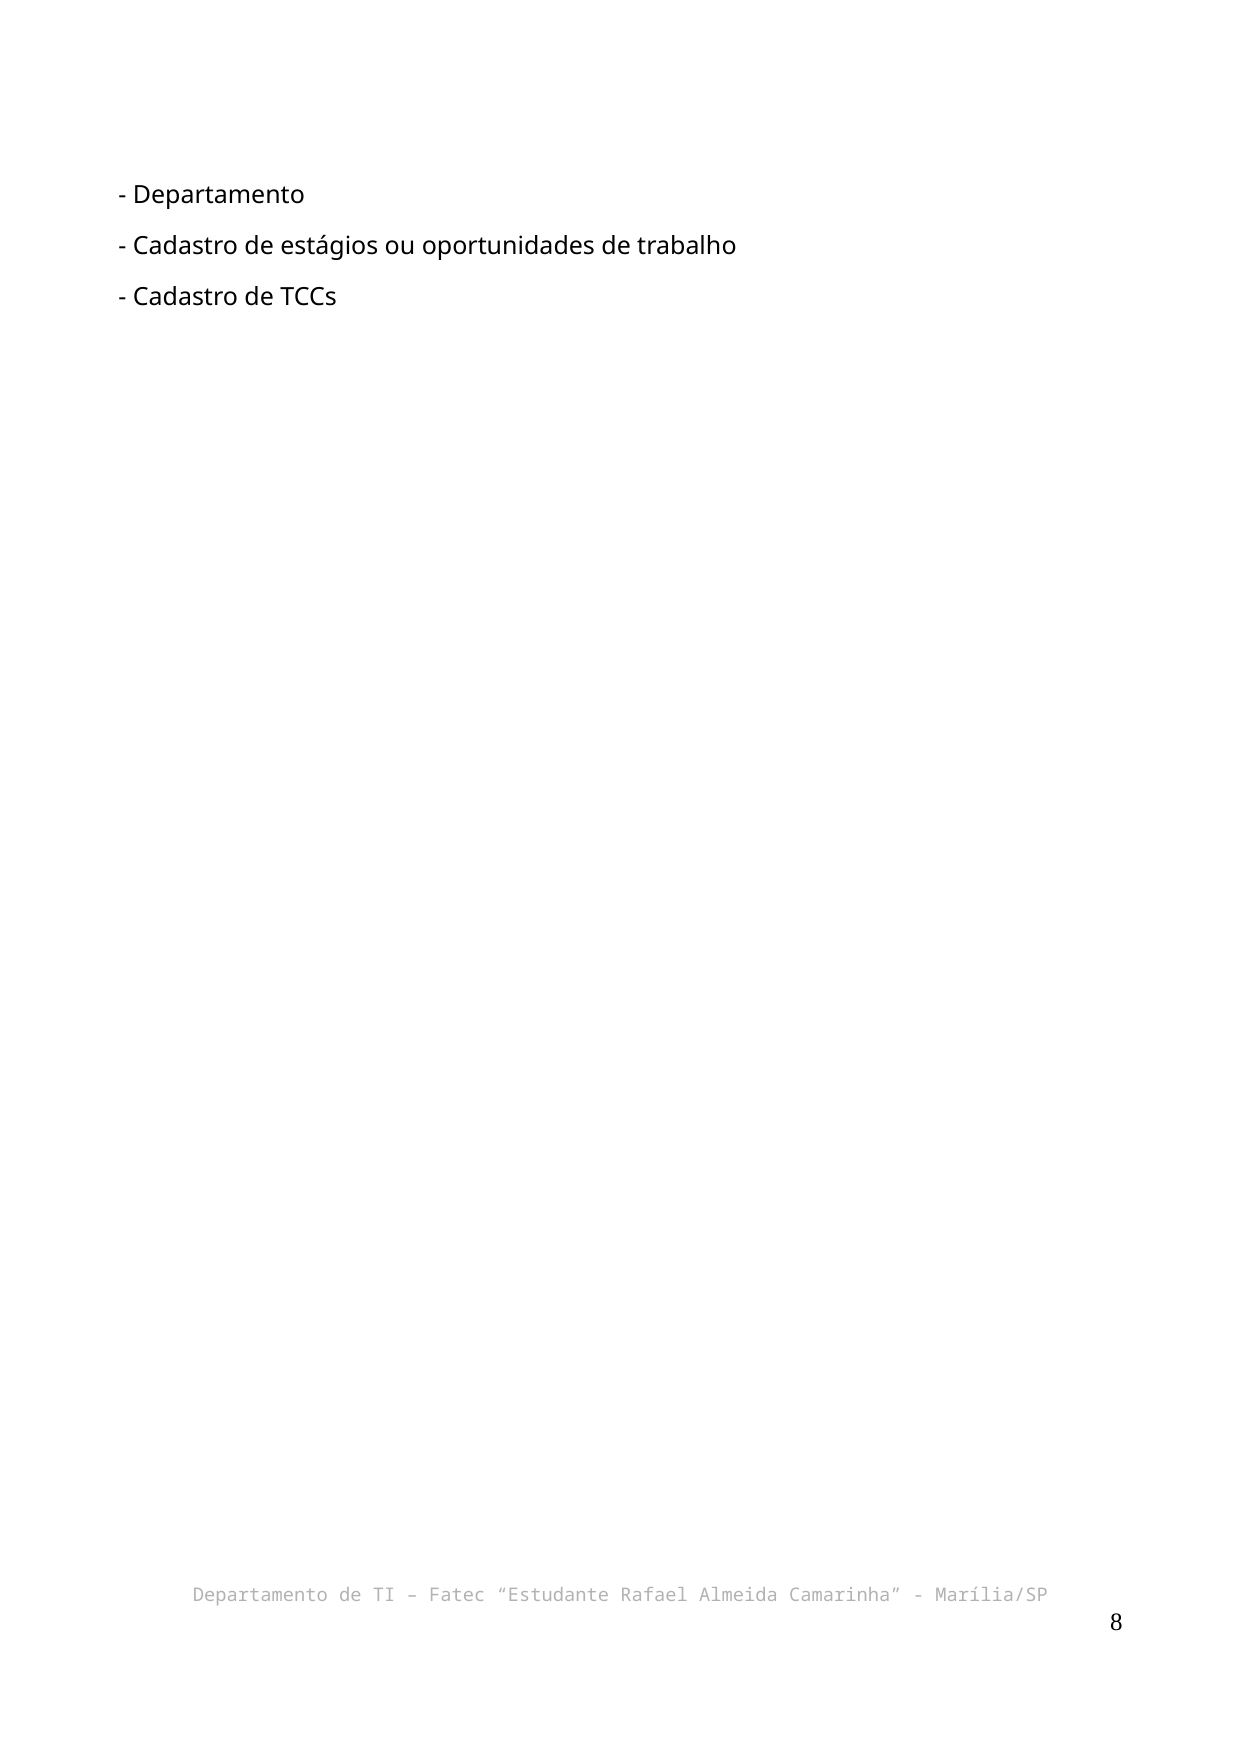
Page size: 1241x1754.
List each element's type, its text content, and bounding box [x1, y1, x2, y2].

text - Departamento [118, 176, 1122, 210]
text - Cadastro de estágios ou oportunidades de trabalho [118, 227, 1122, 261]
text - Cadastro de TCCs [118, 278, 1122, 312]
